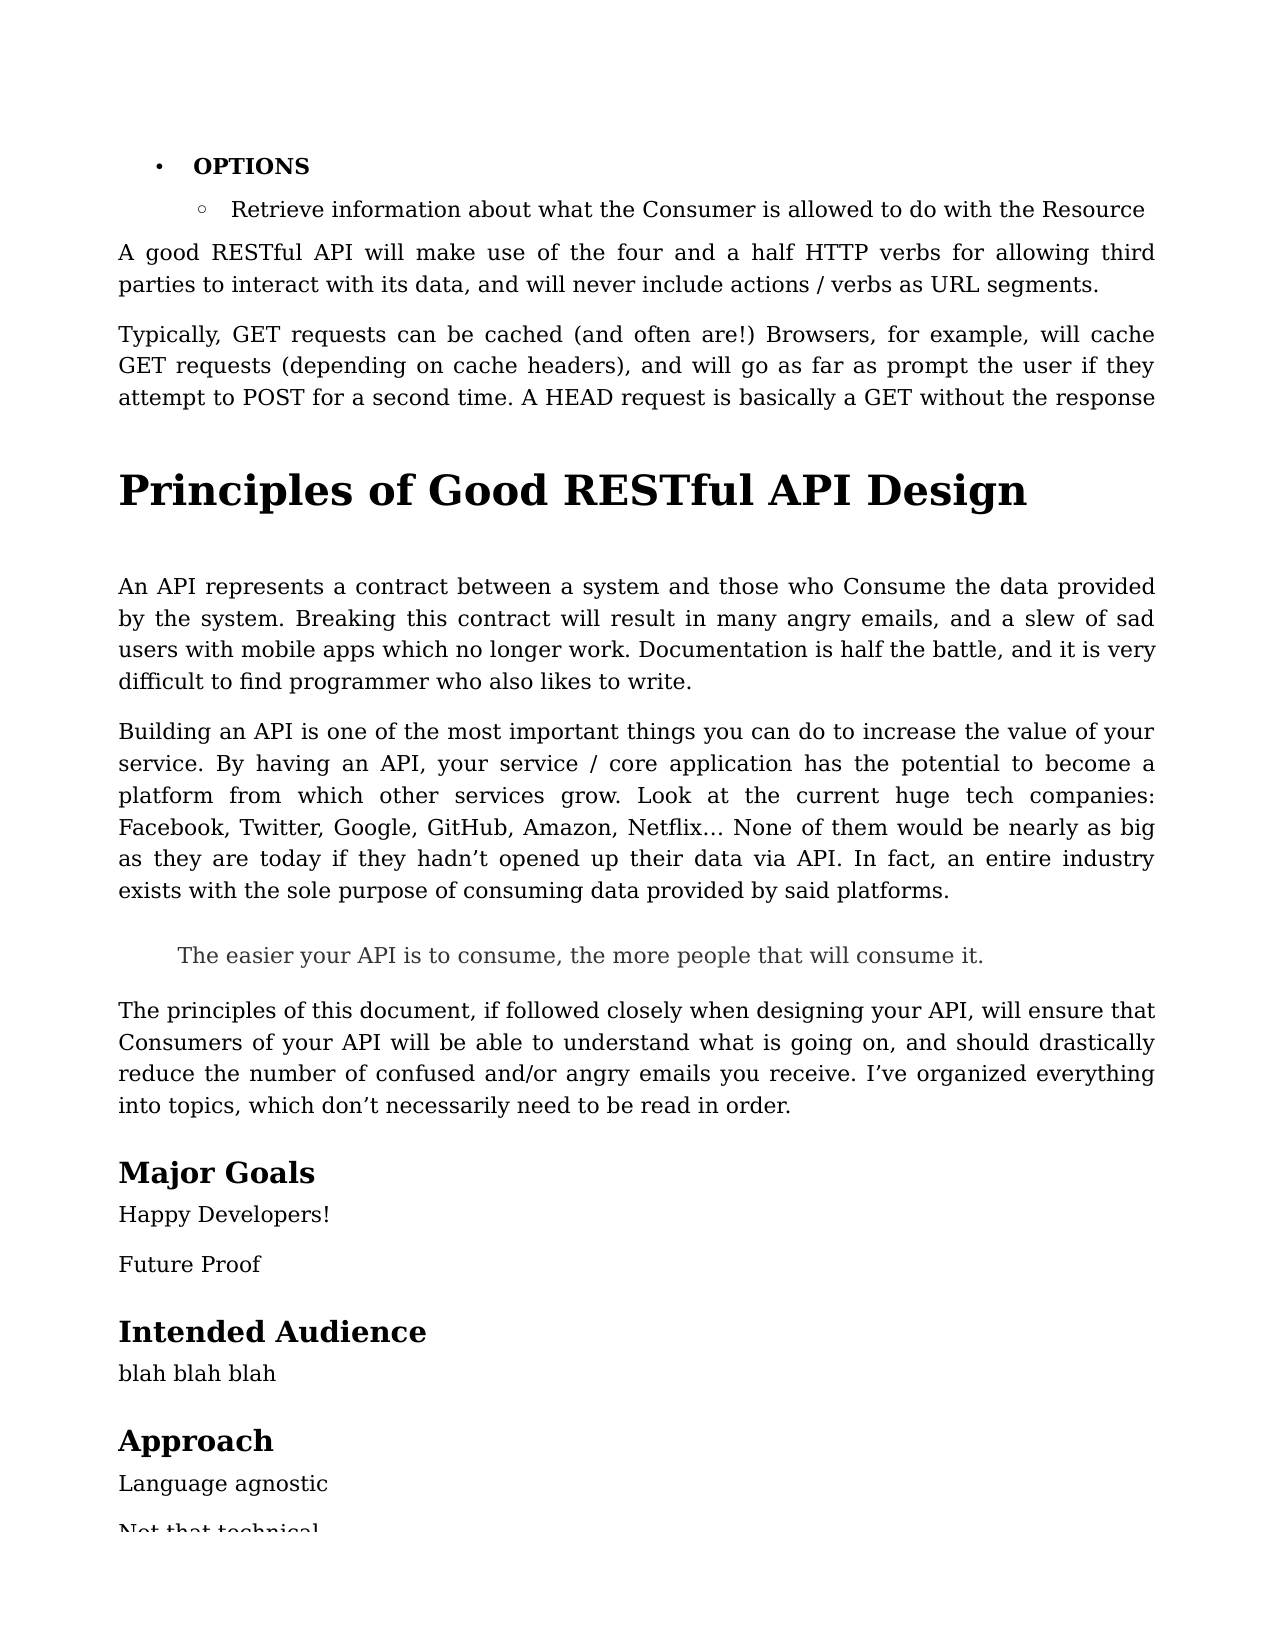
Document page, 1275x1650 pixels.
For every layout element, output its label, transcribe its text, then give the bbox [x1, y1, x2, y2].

list Retrieve information about what the Consumer is allowed to do with the Resource [193, 197, 1157, 222]
text A good RESTful API will make use of the four and a half HTTP verbs for allowing third parties to interact with its data, and will never include actions / verbs as URL segments. [118, 240, 1157, 298]
list OPTIONS [156, 153, 1157, 179]
text Typically, GET requests can be cached (and often are!) Browsers, for example, will cache GET requests (depending on cache headers), and will go as far as prompt the user if they attempt to POST for a second time. A HEAD request is basically a GET without the response [118, 322, 1157, 411]
